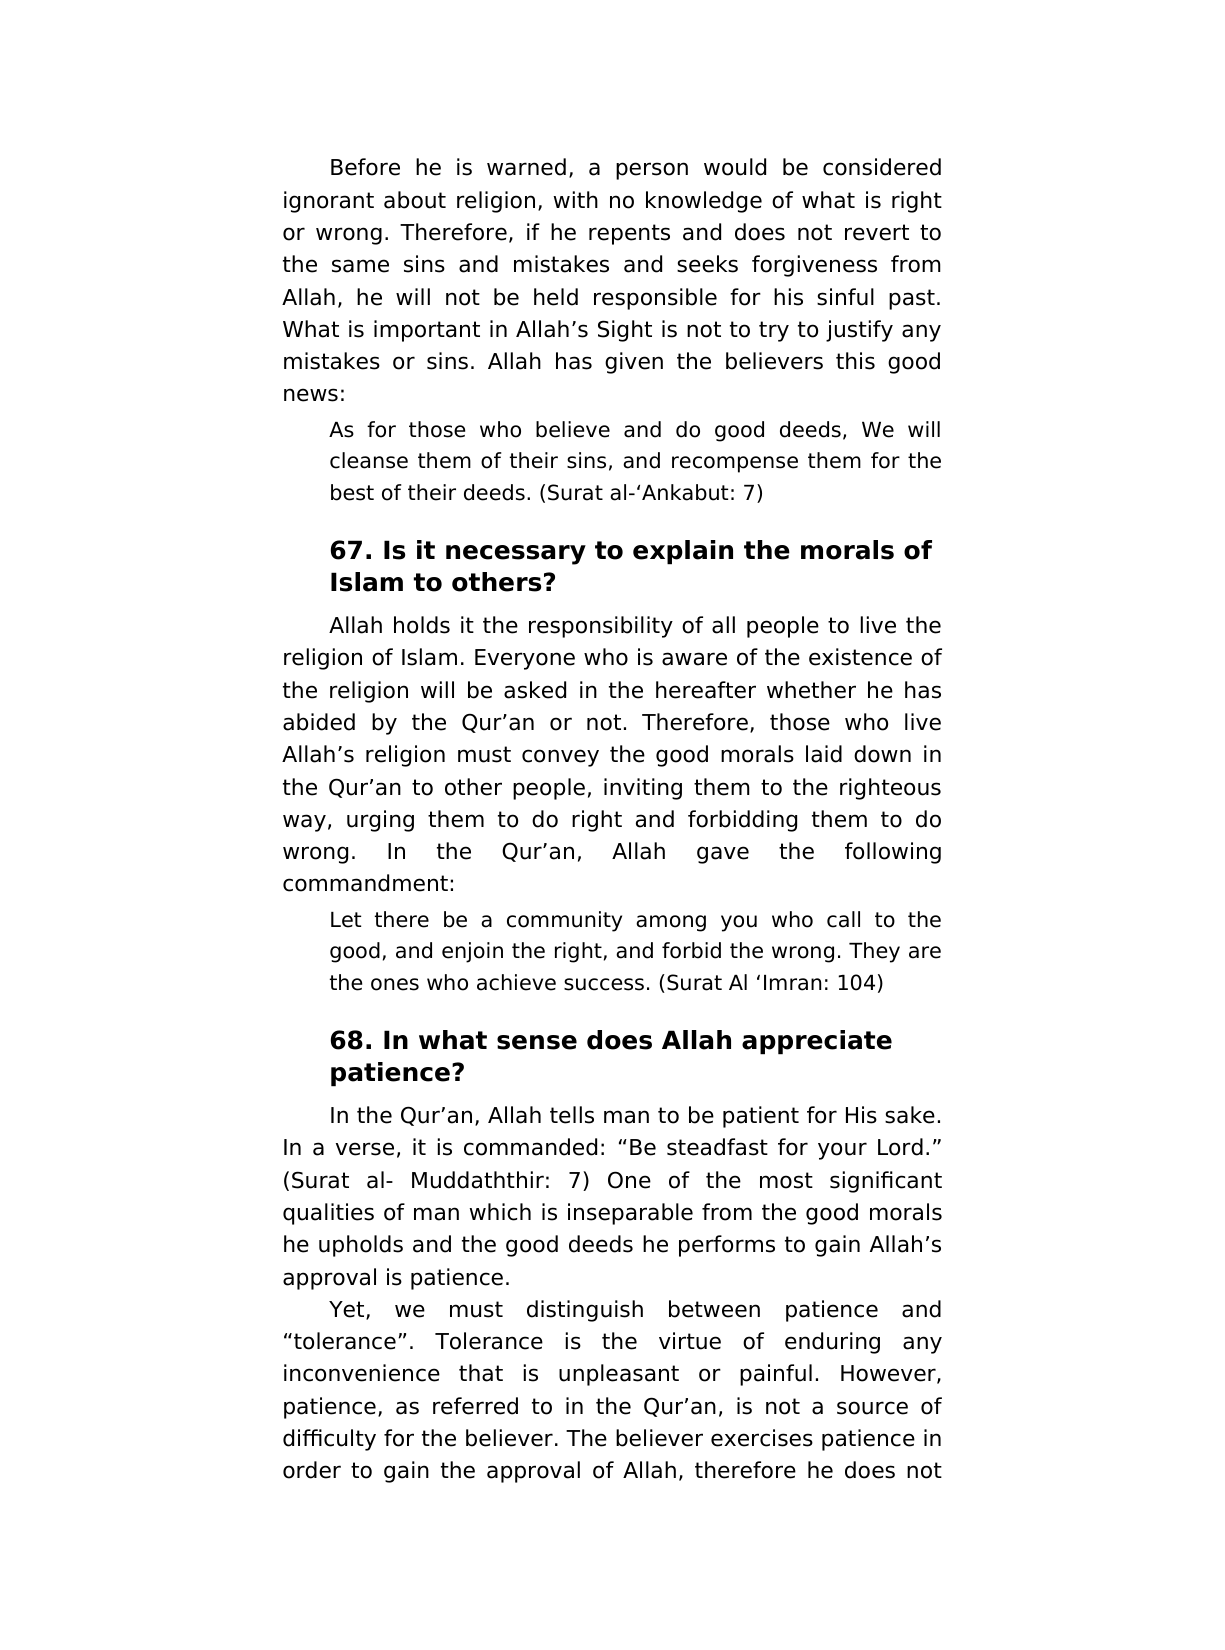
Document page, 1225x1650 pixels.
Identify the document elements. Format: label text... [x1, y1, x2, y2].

text Let there be a community among you who call to the good, and enjoin the right, and forbid the wrong. They are the ones who achieve success. (Surat Al ‘Imran: 104) [329, 902, 943, 996]
text 68. In what sense does Allah appreciate [282, 1032, 943, 1053]
text 67. Is it necessary to explain the morals of [282, 542, 943, 563]
text Islam to others? [282, 575, 943, 596]
text Allah holds it the responsibility of all people to live the religion of Islam. Everyone who is aware of the existence of the religion will be asked in the hereafter whether he has abided by the Qur’an or not. Therefore, those who live Allah’s religion must convey the good morals laid down in the Qur’an to other people, inviting them to the righteous way, urging them to do right and forbidding them to do wrong. In the Qur’an, Allah gave the following commandment: [282, 608, 943, 898]
text As for those who believe and do good deeds, We will cleanse them of their sins, and recompense them for the best of their deeds. (Surat al-‘Ankabut: 7) [329, 412, 943, 506]
text Yet, we must distinguish between patience and “tolerance”. Tolerance is the virtue of enduring any inconvenience that is unpleasant or painful. However, patience, as referred to in the Qur’an, is not a source of difficulty for the believer. The believer exercises patience in order to gain the approval of Allah, therefore he does not [282, 1291, 943, 1485]
text In the Qur’an, Allah tells man to be patient for His sake. In a verse, it is commanded: “Be steadfast for your Lord.” (Surat al- Muddaththir: 7) One of the most significant qualities of man which is inseparable from the good morals he upholds and the good deeds he performs to gain Allah’s approval is patience. [282, 1098, 943, 1291]
text Before he is warned, a person would be considered ignorant about religion, with no knowledge of what is right or wrong. Therefore, if he repents and does not revert to the same sins and mistakes and seeks forgiveness from Allah, he will not be held responsible for his sinful past. What is important in Allah’s Sight is not to try to justify any mistakes or sins. Allah has given the believers this good news: [282, 150, 943, 408]
text patience? [282, 1065, 943, 1086]
